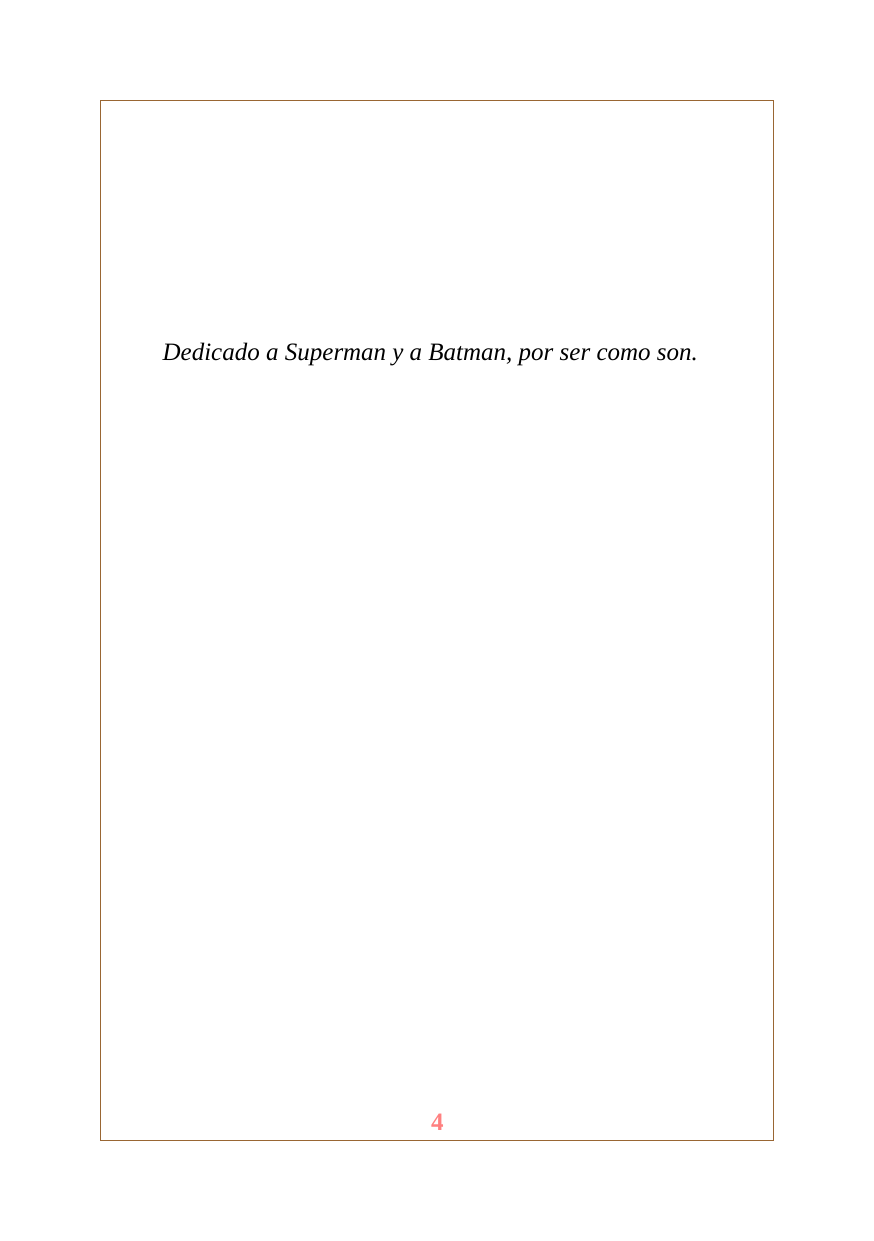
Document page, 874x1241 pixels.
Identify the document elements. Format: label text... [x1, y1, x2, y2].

text Dedicado a Superman y a Batman, por ser como son. [162, 337, 711, 366]
